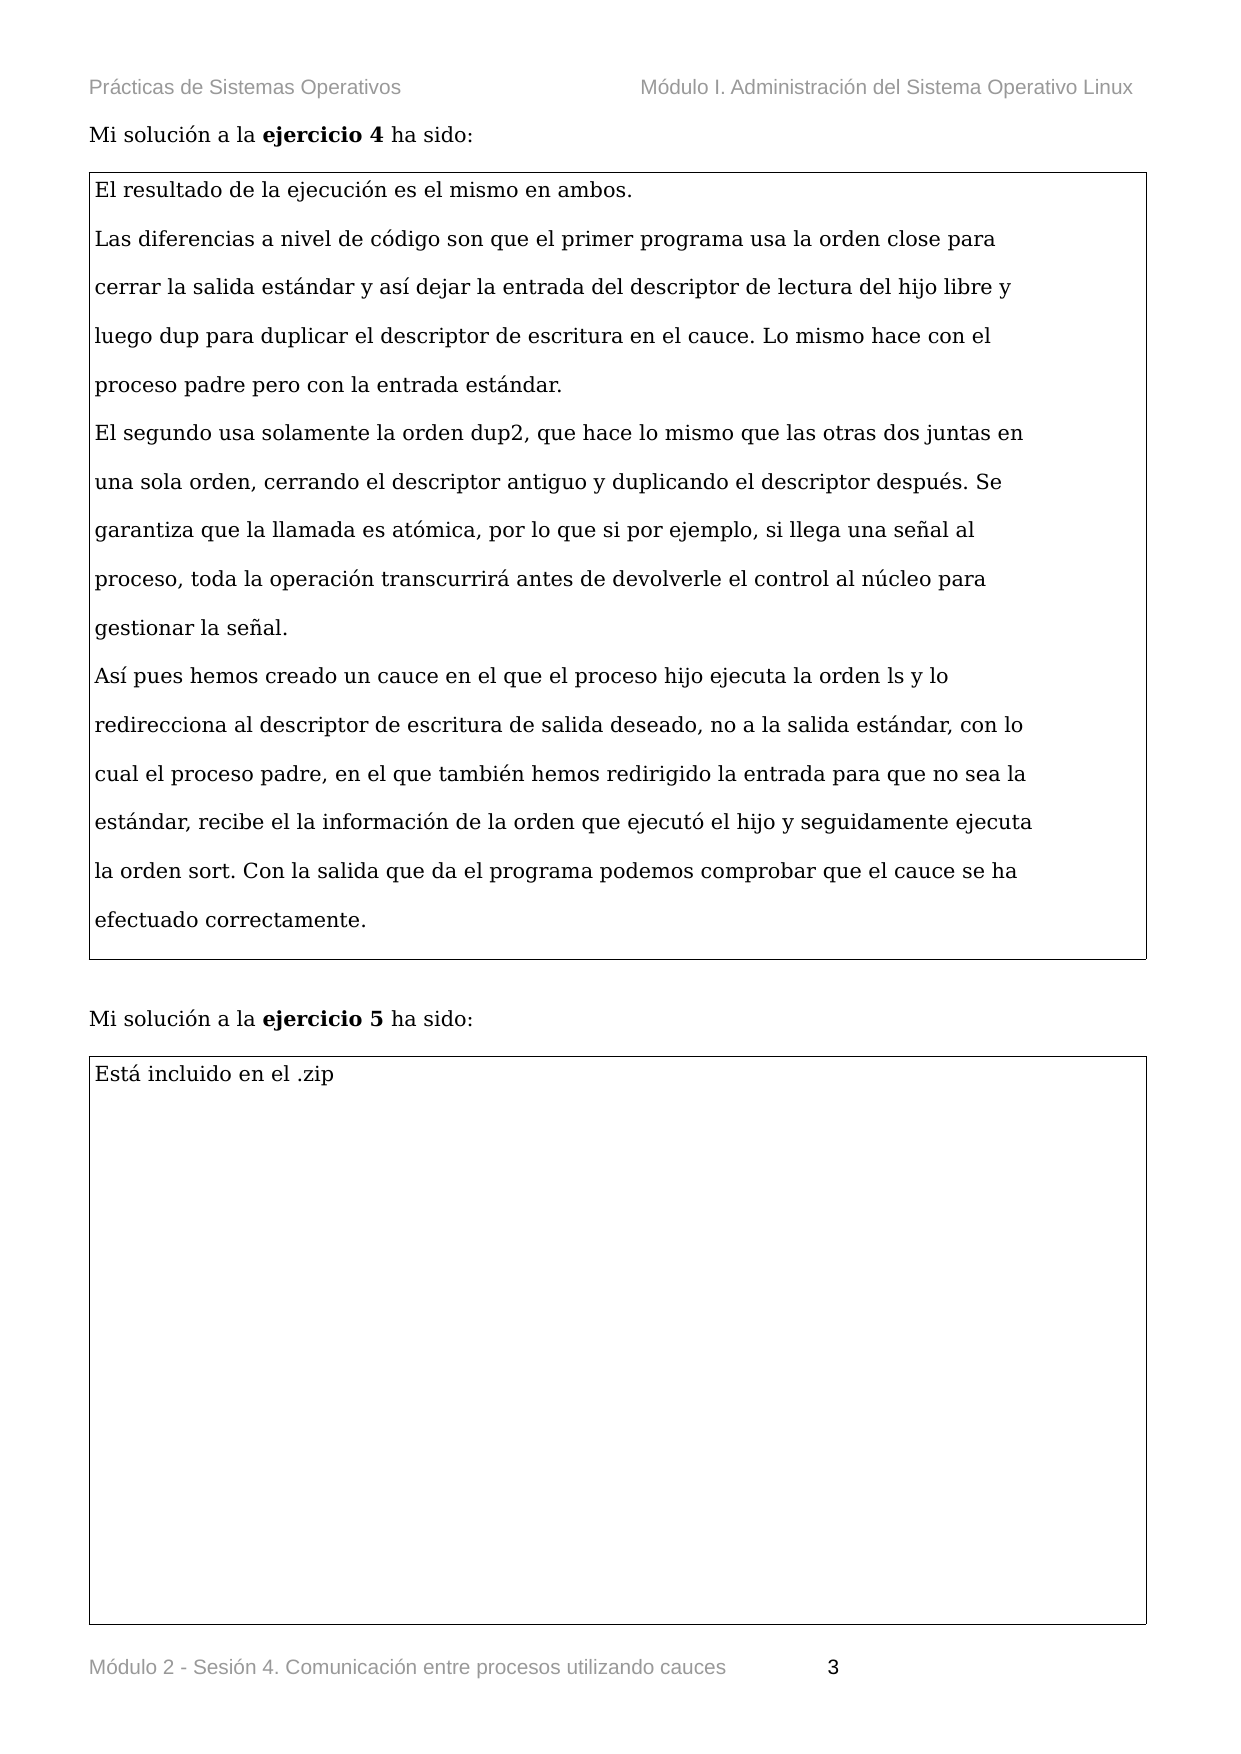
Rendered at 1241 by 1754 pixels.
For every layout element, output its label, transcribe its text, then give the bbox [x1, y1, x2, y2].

text Mi solución a la ejercicio 5 ha sido: [89, 1007, 1146, 1032]
table_header Está incluido en el .zip [90, 1057, 1146, 1624]
table_header El resultado de la ejecución es el mismo en ambos. Las diferencias a nivel de código son que el primer programa usa la orden close para cerrar la salida estándar y así dejar la entrada del descriptor de lectura del hijo libre y luego dup para duplicar el descriptor de escritura en el cauce. Lo mismo hace con el proceso padre pero con la entrada estándar. El segundo usa solamente la orden dup2, que hace lo mismo que las otras dos juntas en una sola orden, cerrando el descriptor antiguo y duplicando el descriptor después. Se garantiza que la llamada es atómica, por lo que si por ejemplo, si llega una señal al proceso, toda la operación transcurrirá antes de devolverle el control al núcleo para gestionar la señal. Así pues hemos creado un cauce en el que el proceso hijo ejecuta la orden ls y lo redirecciona al descriptor de escritura de salida deseado, no a la salida estándar, con lo cual el proceso padre, en el que también hemos redirigido la entrada para que no sea la estándar, recibe el la información de la orden que ejecutó el hijo y seguidamente ejecuta la orden sort. Con la salida que da el programa podemos comprobar que el cauce se ha efectuado correctamente. [90, 173, 1146, 958]
text Mi solución a la ejercicio 4 ha sido: [89, 123, 1146, 148]
